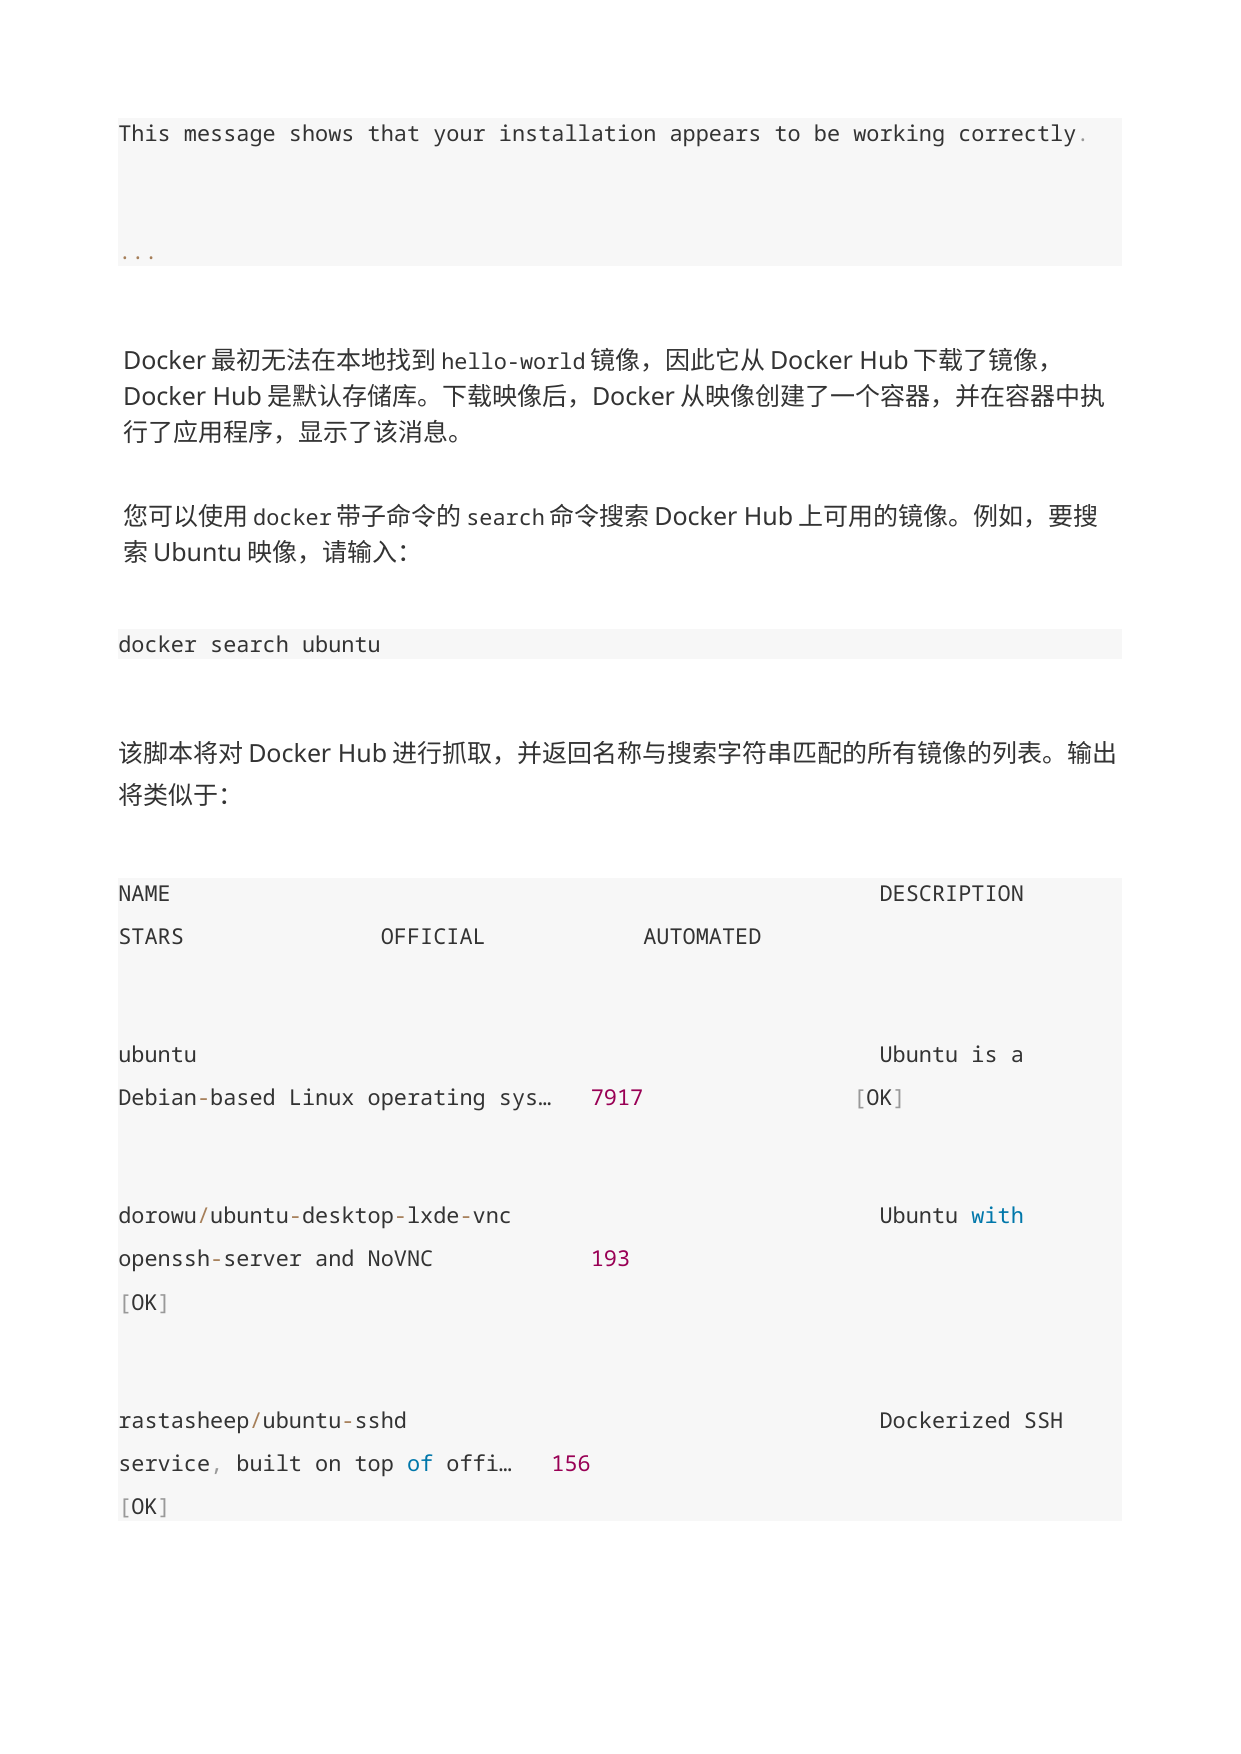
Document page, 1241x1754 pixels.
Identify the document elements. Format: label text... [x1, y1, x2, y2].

text Docker最初无法在本地找到hello-world镜像，因此它从Docker Hub下载了镜像，Docker Hub是默认存储库。下载映像后，Docker从映像创建了一个容器，并在容器中执行了应用程序，显示了该消息。 [123, 340, 1117, 449]
text rastasheep/ubuntu-sshd Dockerized SSH service, built on top of offi… 156 [OK] [118, 1404, 1122, 1521]
text 该脚本将对Docker Hub进行抓取，并返回名称与搜索字符串匹配的所有镜像的列表。输出将类似于： [118, 733, 1122, 811]
text docker search ubuntu [118, 629, 1122, 659]
text This message shows that your installation appears to be working correctly. [118, 118, 1122, 148]
text 您可以使用docker带子命令的search命令搜索Docker Hub上可用的镜像。例如，要搜索Ubuntu映像，请输入： [123, 496, 1117, 568]
text dorowu/ubuntu-desktop-lxde-vnc Ubuntu with openssh-server and NoVNC 193 [OK] [118, 1200, 1122, 1316]
text ... [118, 236, 1122, 266]
text NAME DESCRIPTION STARS OFFICIAL AUTOMATED [118, 878, 1122, 951]
text ubuntu Ubuntu is a Debian-based Linux operating sys… 7917 [OK] [118, 1039, 1122, 1112]
